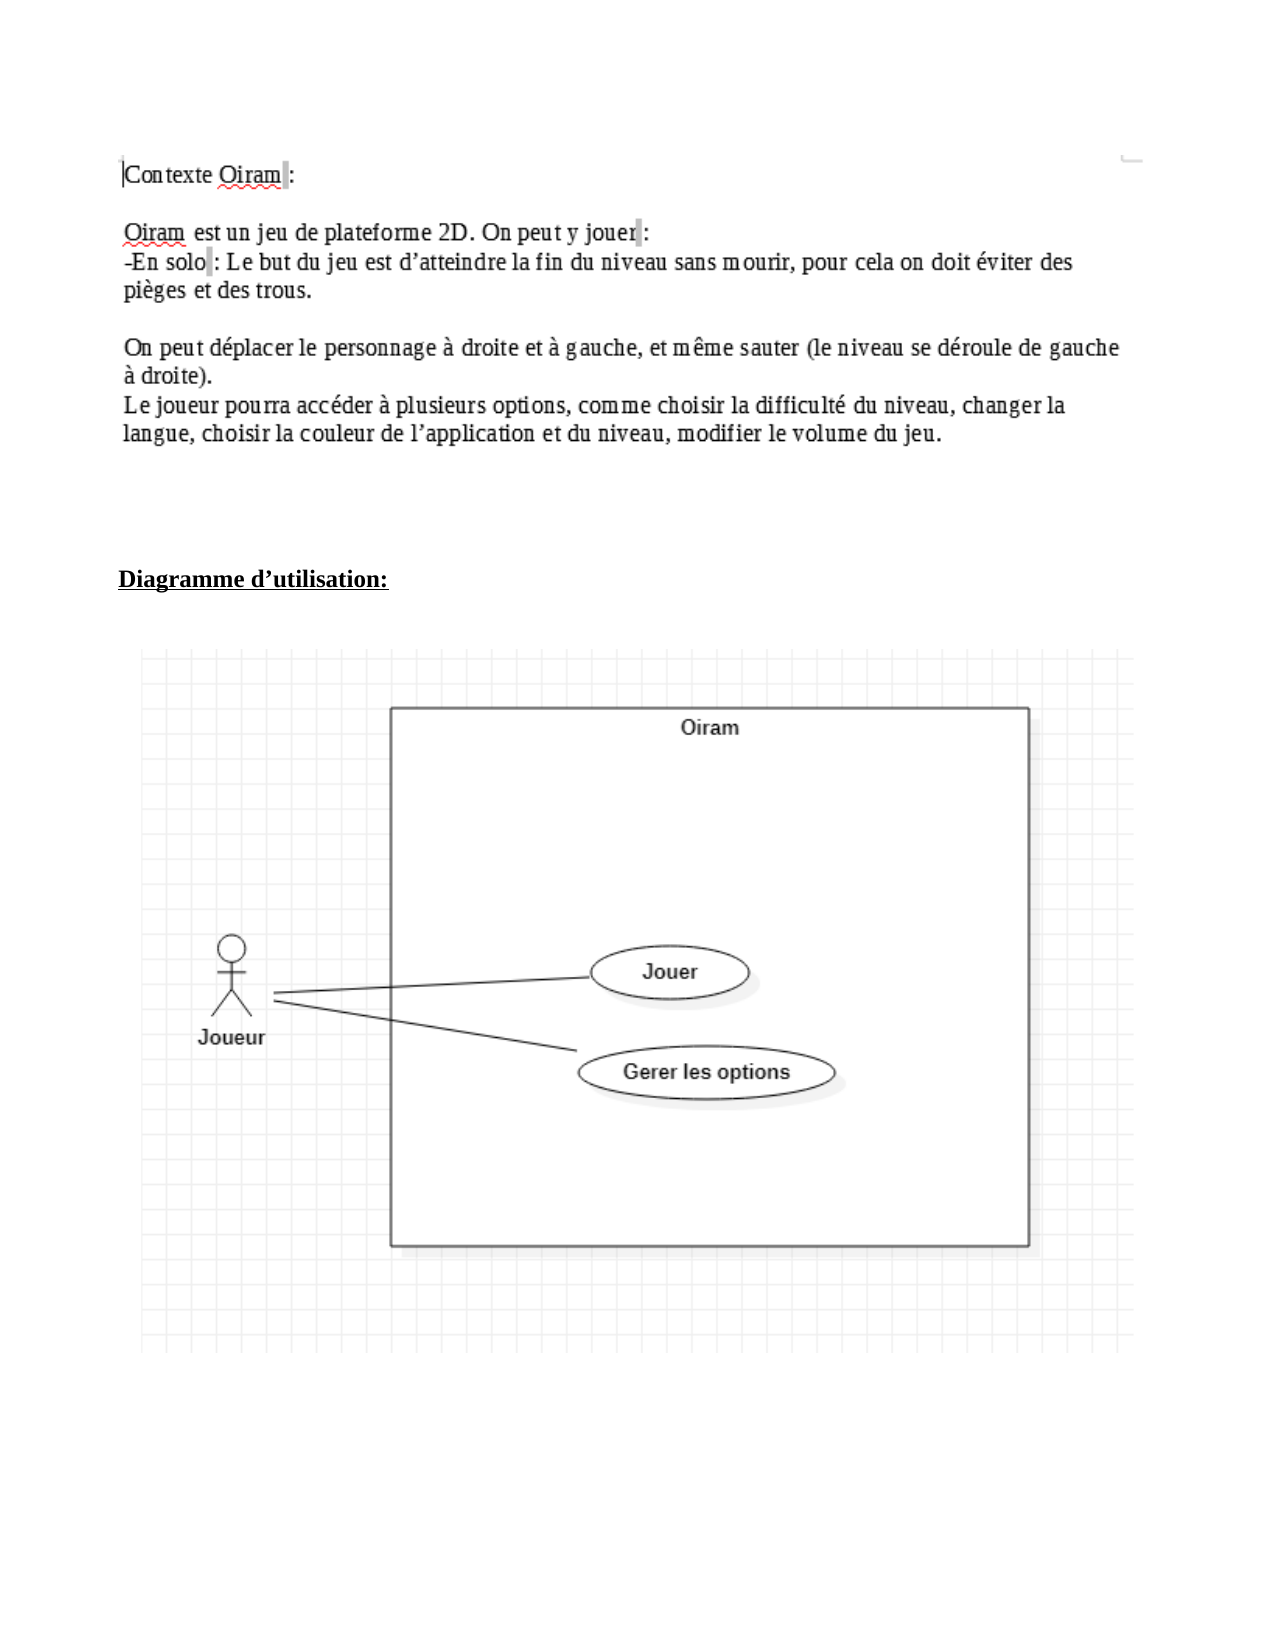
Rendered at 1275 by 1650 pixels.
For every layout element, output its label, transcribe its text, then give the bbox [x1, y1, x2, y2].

picture [141, 649, 1134, 1353]
picture [118, 155, 1157, 535]
text Diagramme d’utilisation: [118, 564, 1157, 592]
